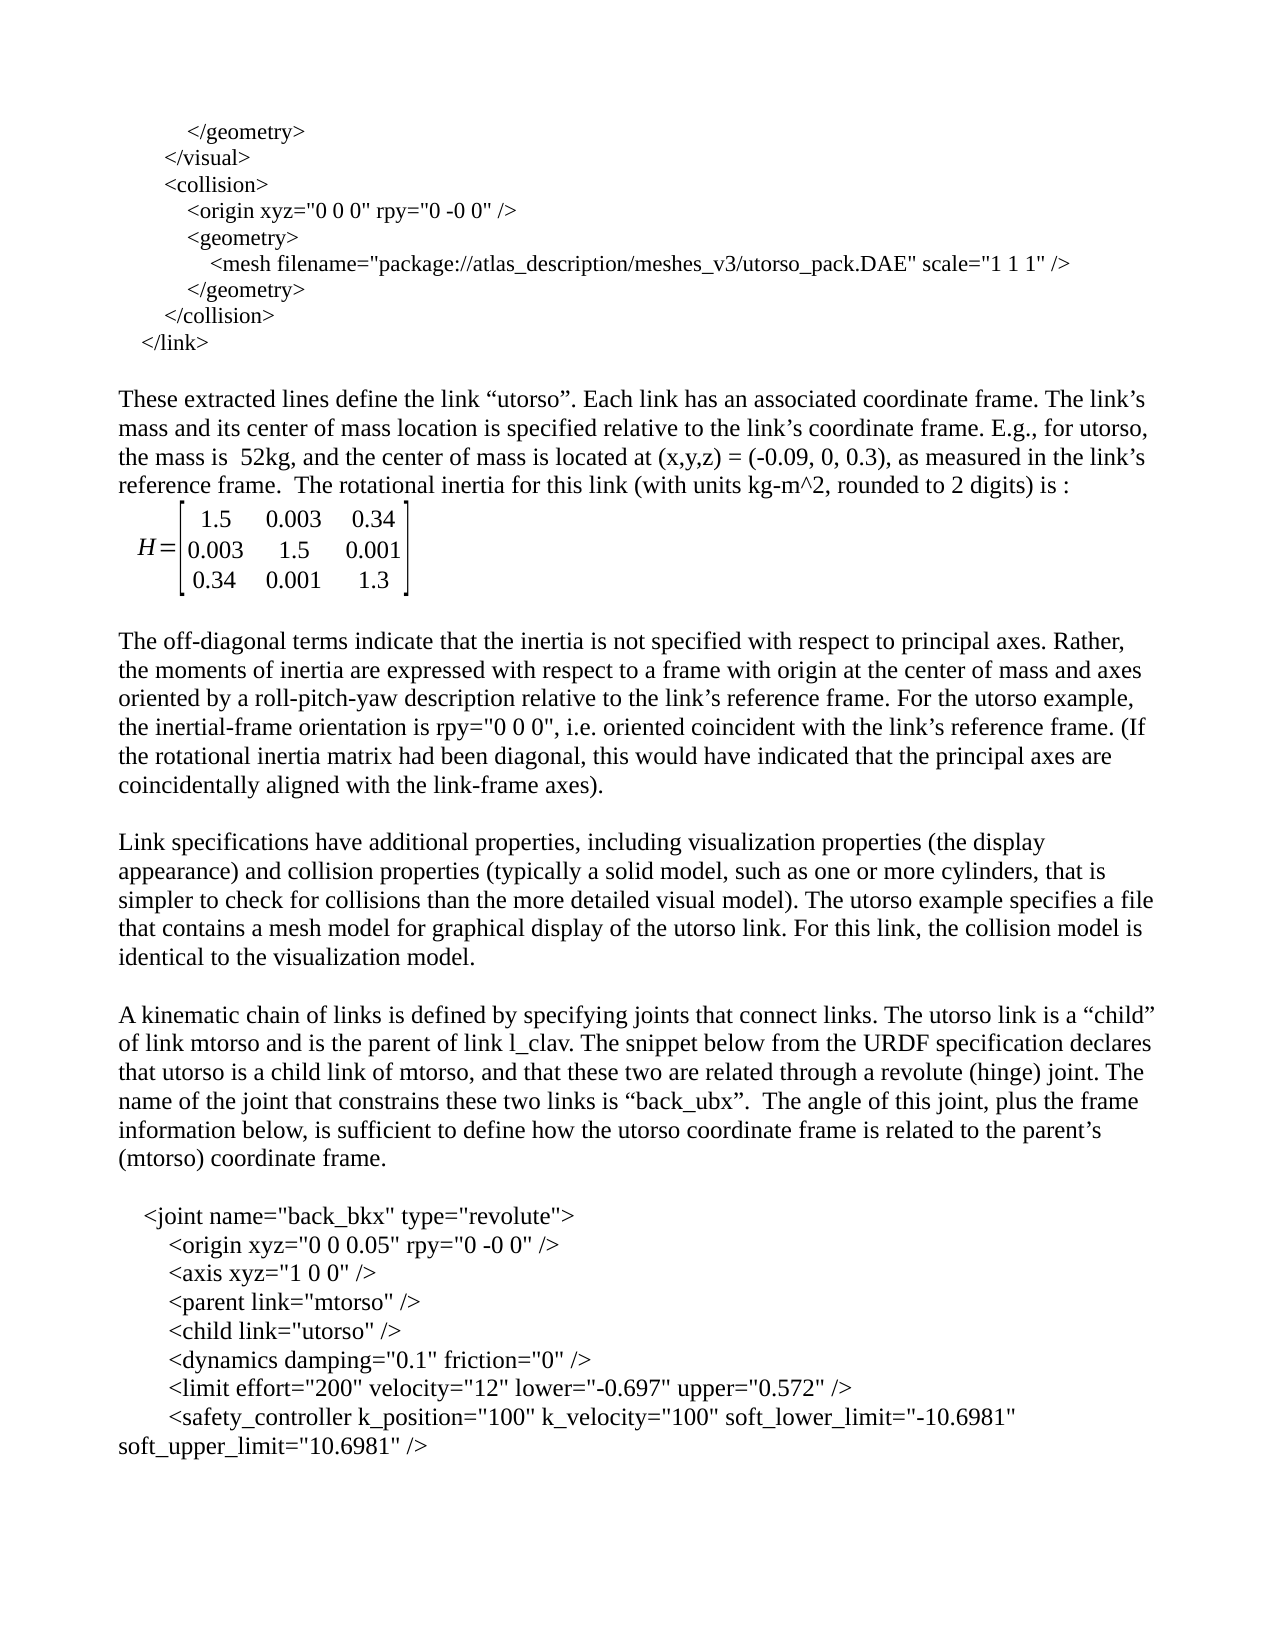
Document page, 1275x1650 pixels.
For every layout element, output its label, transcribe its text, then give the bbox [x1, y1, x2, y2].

text appearance) and collision properties (typically a solid model, such as one or more cylinders, that is simpler to check for collisions than the more detailed visual model). The utorso example specifies a file that contains a mesh model for graphical display of the utorso link. For this link, the collision model is identical to the visualization model. [118, 856, 1157, 971]
text </collision> [118, 303, 1157, 329]
text </geometry> [118, 276, 1157, 303]
text These extracted lines define the link “utorso”. Each link has an associated coordinate frame. The link’s mass and its center of mass location is specified relative to the link’s coordinate frame. E.g., for utorso, the mass is 52kg, and the center of mass is located at (x,y,z) = (-0.09, 0, 0.3), as measured in the link’s reference frame. The rotational inertia for this link (with units kg-m^2, rounded to 2 digits) is : [118, 384, 1157, 499]
text <limit effort="200" velocity="12" lower="-0.697" upper="0.572" /> [118, 1373, 1157, 1402]
text <geometry> [118, 223, 1157, 250]
text </link> [118, 329, 1157, 355]
text Link specifications have additional properties, including visualization properties (the display [118, 827, 1157, 856]
text <axis xyz="1 0 0" /> [118, 1258, 1157, 1287]
text The off-diagonal terms indicate that the inertia is not specified with respect to principal axes. Rather, the moments of inertia are expressed with respect to a frame with origin at the center of mass and axes oriented by a roll-pitch-yaw description relative to the link’s reference frame. For the utorso example, the inertial-frame orientation is rpy="0 0 0", i.e. oriented coincident with the link’s reference frame. (If the rotational inertia matrix had been diagonal, this would have indicated that the principal axes are coincidentally aligned with the link-frame axes). [118, 626, 1157, 798]
text <mesh filename="package://atlas_description/meshes_v3/utorso_pack.DAE" scale="1 1 1" /> [118, 250, 1157, 276]
text <collision> [118, 171, 1157, 197]
text <child link="utorso" /> [118, 1316, 1157, 1345]
text <parent link="mtorso" /> [118, 1287, 1157, 1316]
text <origin xyz="0 0 0.05" rpy="0 -0 0" /> [118, 1230, 1157, 1258]
text <origin xyz="0 0 0" rpy="0 -0 0" /> [118, 197, 1157, 223]
text A kinematic chain of links is defined by specifying joints that connect links. The utorso link is a “child” of link mtorso and is the parent of link l_clav. The snippet below from the URDF specification declares that utorso is a child link of mtorso, and that these two are related through a revolute (hinge) joint. The name of the joint that constrains these two links is “back_ubx”. The angle of this joint, plus the frame information below, is sufficient to define how the utorso coordinate frame is related to the parent’s (mtorso) coordinate frame. [118, 1000, 1157, 1172]
text </geometry> [118, 118, 1157, 144]
text </visual> [118, 144, 1157, 171]
text <joint name="back_bkx" type="revolute"> [118, 1201, 1157, 1230]
text <safety_controller k_position="100" k_velocity="100" soft_lower_limit="-10.6981" soft_upper_limit="10.6981" /> [118, 1402, 1157, 1460]
text <dynamics damping="0.1" friction="0" /> [118, 1345, 1157, 1373]
